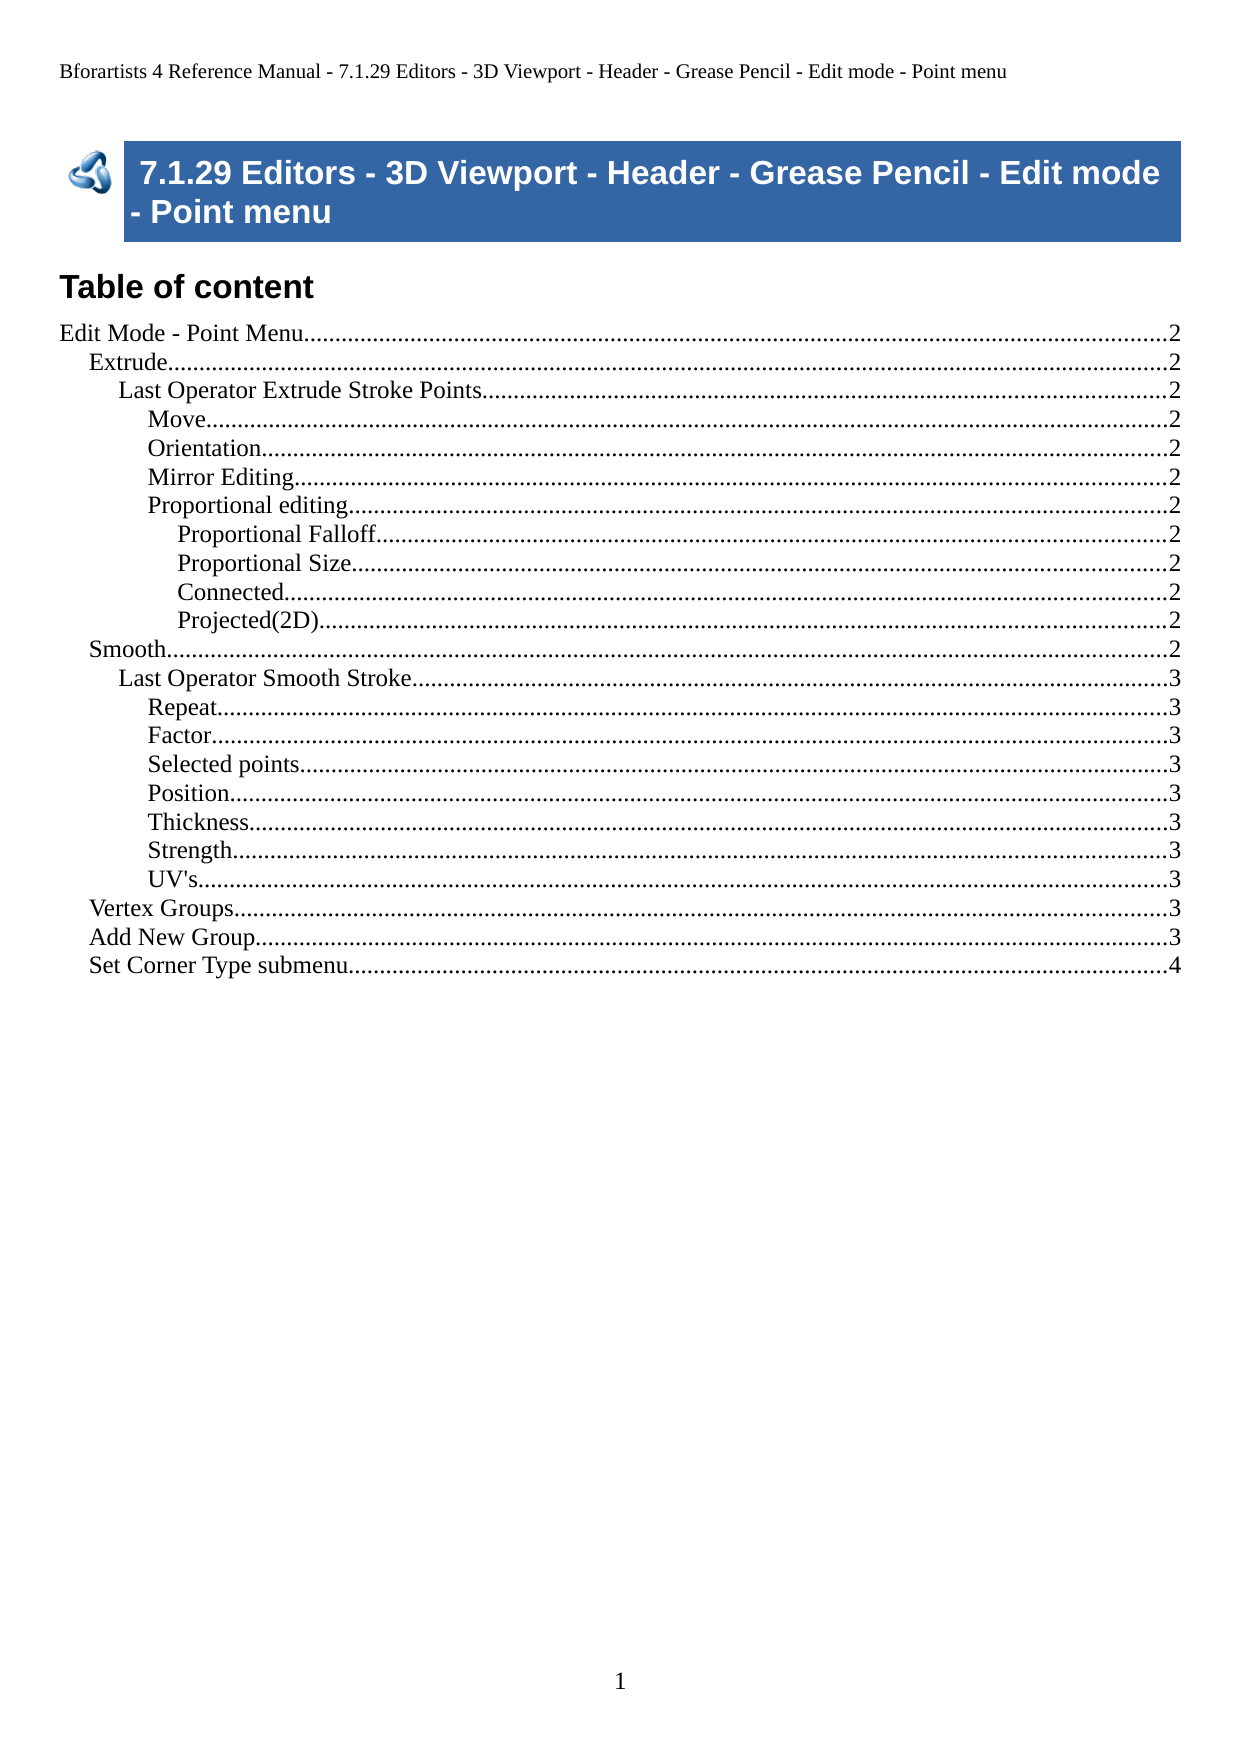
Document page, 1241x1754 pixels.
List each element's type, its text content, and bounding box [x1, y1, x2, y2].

text Mirror Editing 2 [147, 462, 1181, 490]
text Connected 2 [177, 577, 1181, 605]
text Proportional editing 2 [147, 490, 1181, 519]
table_header 7.1.29 Editors - 3D Viewport - Header - Grease Pencil - Edit mode - Point menu [124, 141, 1181, 242]
table_header [59, 141, 124, 242]
text Move 2 [147, 404, 1181, 433]
text Repeat 3 [147, 692, 1181, 720]
text Factor 3 [147, 720, 1181, 749]
text Orientation 2 [147, 433, 1181, 462]
text Last Operator Extrude Stroke Points 2 [118, 375, 1181, 404]
text Projected(2D) 2 [177, 605, 1181, 634]
picture [65, 147, 114, 197]
subtitle Table of content [59, 267, 1181, 305]
text Thickness 3 [147, 807, 1181, 835]
text Selected points 3 [147, 749, 1181, 778]
text Extrude 2 [88, 347, 1181, 375]
text Position 3 [147, 778, 1181, 807]
text Set Corner Type submenu 4 [88, 950, 1181, 979]
text Add New Group 3 [88, 922, 1181, 950]
text Last Operator Smooth Stroke 3 [118, 663, 1181, 692]
text Edit Mode - Point Menu 2 [59, 318, 1181, 347]
text Vertex Groups 3 [88, 893, 1181, 922]
text UV's 3 [147, 864, 1181, 893]
text Strength 3 [147, 835, 1181, 864]
text Proportional Falloff 2 [177, 519, 1181, 548]
text Proportional Size 2 [177, 548, 1181, 577]
text Smooth 2 [88, 634, 1181, 663]
